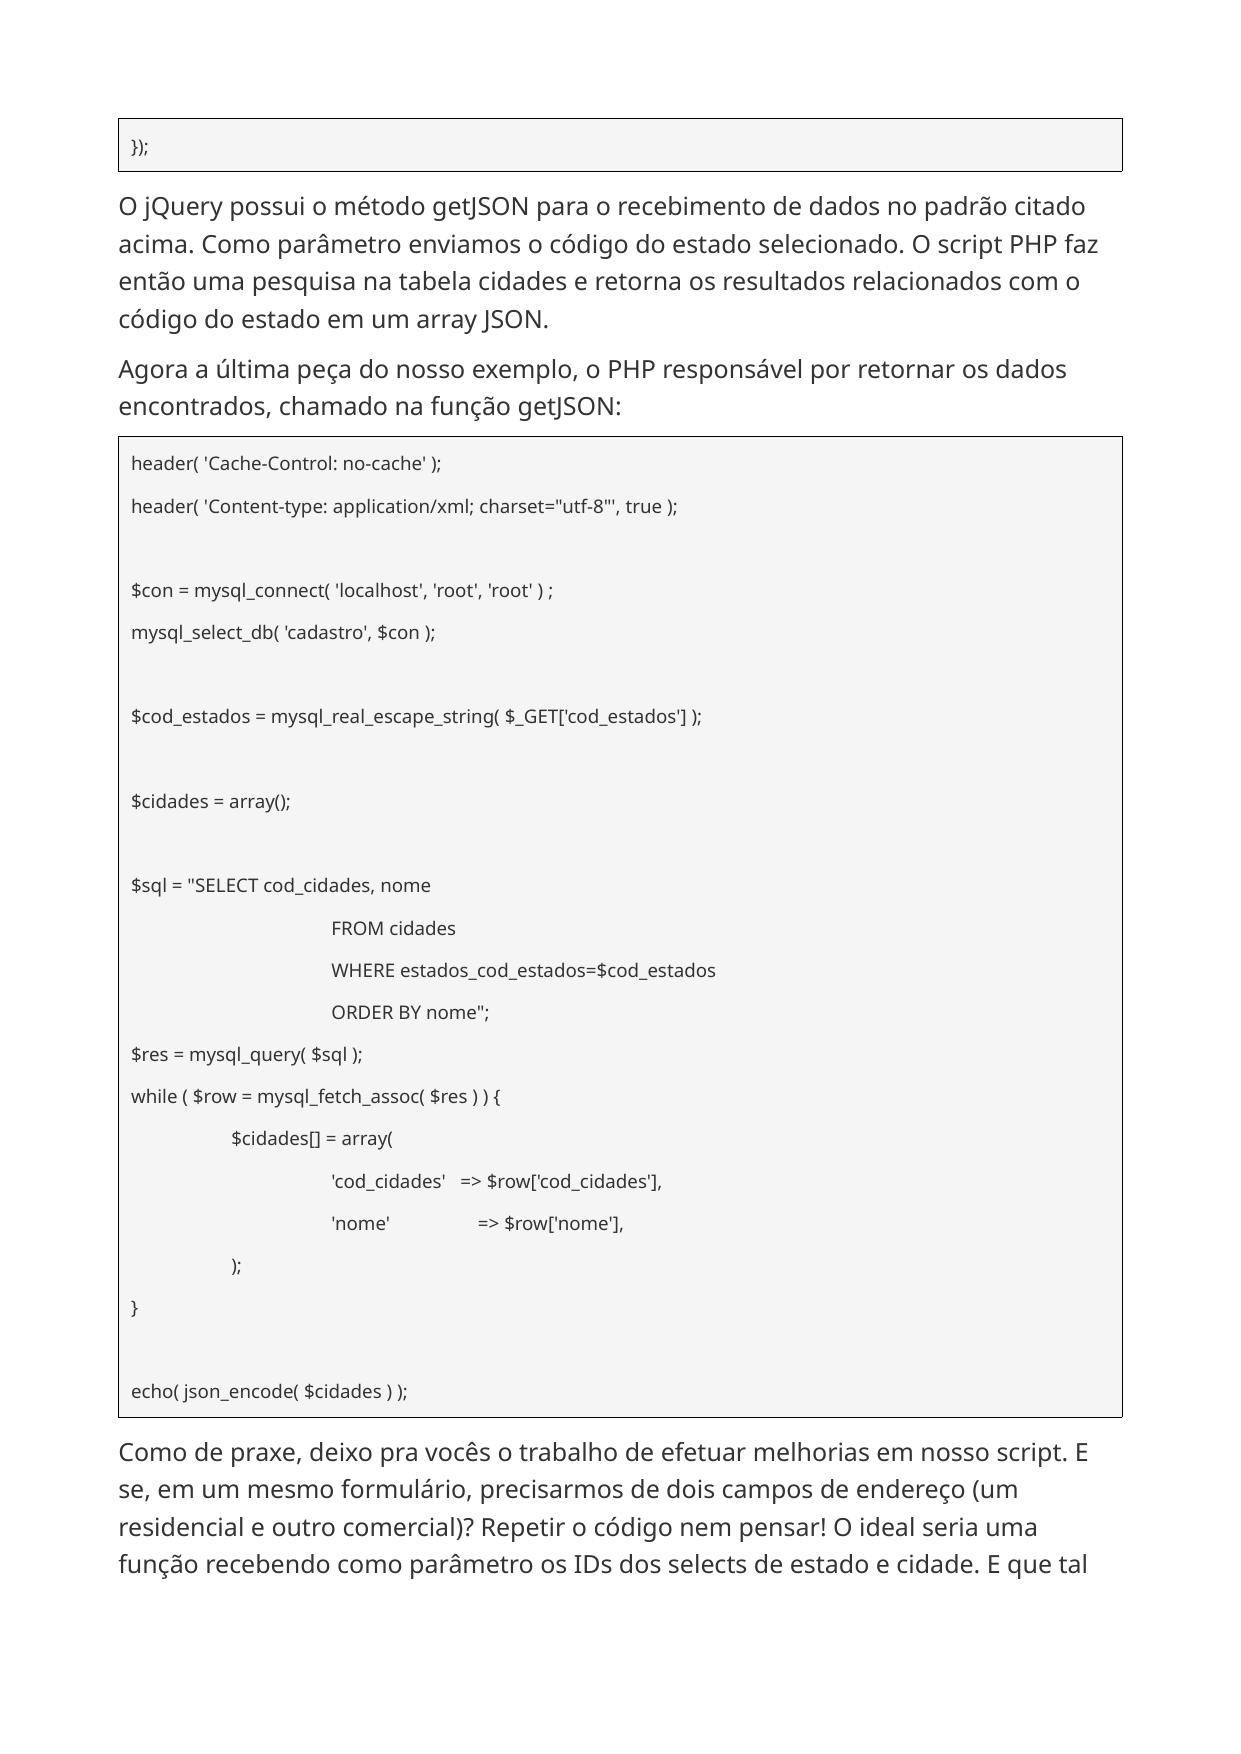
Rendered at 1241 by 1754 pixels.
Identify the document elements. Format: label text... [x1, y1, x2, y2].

text O jQuery possui o método getJSON para o recebimento de dados no padrão citado acima. Como parâmetro enviamos o código do estado selecionado. O script PHP faz então uma pesquisa na tabela cidades e retorna os resultados relacionados com o código do estado em um array JSON. [118, 186, 1122, 336]
text } [119, 1279, 1122, 1320]
text Como de praxe, deixo pra vocês o trabalho de efetuar melhorias em nosso script. E se, em um mesmo formulário, precisarmos de dois campos de endereço (um residencial e outro comercial)? Repetir o código nem pensar! O ideal seria uma função recebendo como parâmetro os IDs dos selects de estado e cidade. E que tal [118, 1431, 1122, 1581]
text $cidades[] = array( [119, 1111, 1122, 1151]
text $sql = "SELECT cod_cidades, nome [119, 857, 1122, 898]
text ORDER BY nome"; [119, 984, 1122, 1025]
text $res = mysql_query( $sql ); [119, 1026, 1122, 1067]
text ); [119, 1237, 1122, 1278]
text 'nome' => $row['nome'], [119, 1195, 1122, 1236]
text header( 'Cache-Control: no-cache' ); [119, 437, 1122, 476]
text mysql_select_db( 'cadastro', $con ); [119, 604, 1122, 645]
text }); [119, 119, 1122, 171]
text 'cod_cidades' => $row['cod_cidades'], [119, 1153, 1122, 1193]
text Agora a última peça do nosso exemplo, o PHP responsável por retornar os dados encontrados, chamado na função getJSON: [118, 348, 1122, 423]
text $con = mysql_connect( 'localhost', 'root', 'root' ) ; [119, 562, 1122, 603]
text header( 'Content-type: application/xml; charset="utf-8"', true ); [119, 478, 1122, 518]
text WHERE estados_cod_estados=$cod_estados [119, 942, 1122, 982]
text $cidades = array(); [119, 773, 1122, 814]
text while ( $row = mysql_fetch_assoc( $res ) ) { [119, 1068, 1122, 1109]
text FROM cidades [119, 899, 1122, 940]
text $cod_estados = mysql_real_escape_string( $_GET['cod_estados'] ); [119, 689, 1122, 729]
text echo( json_encode( $cidades ) ); [119, 1364, 1122, 1417]
